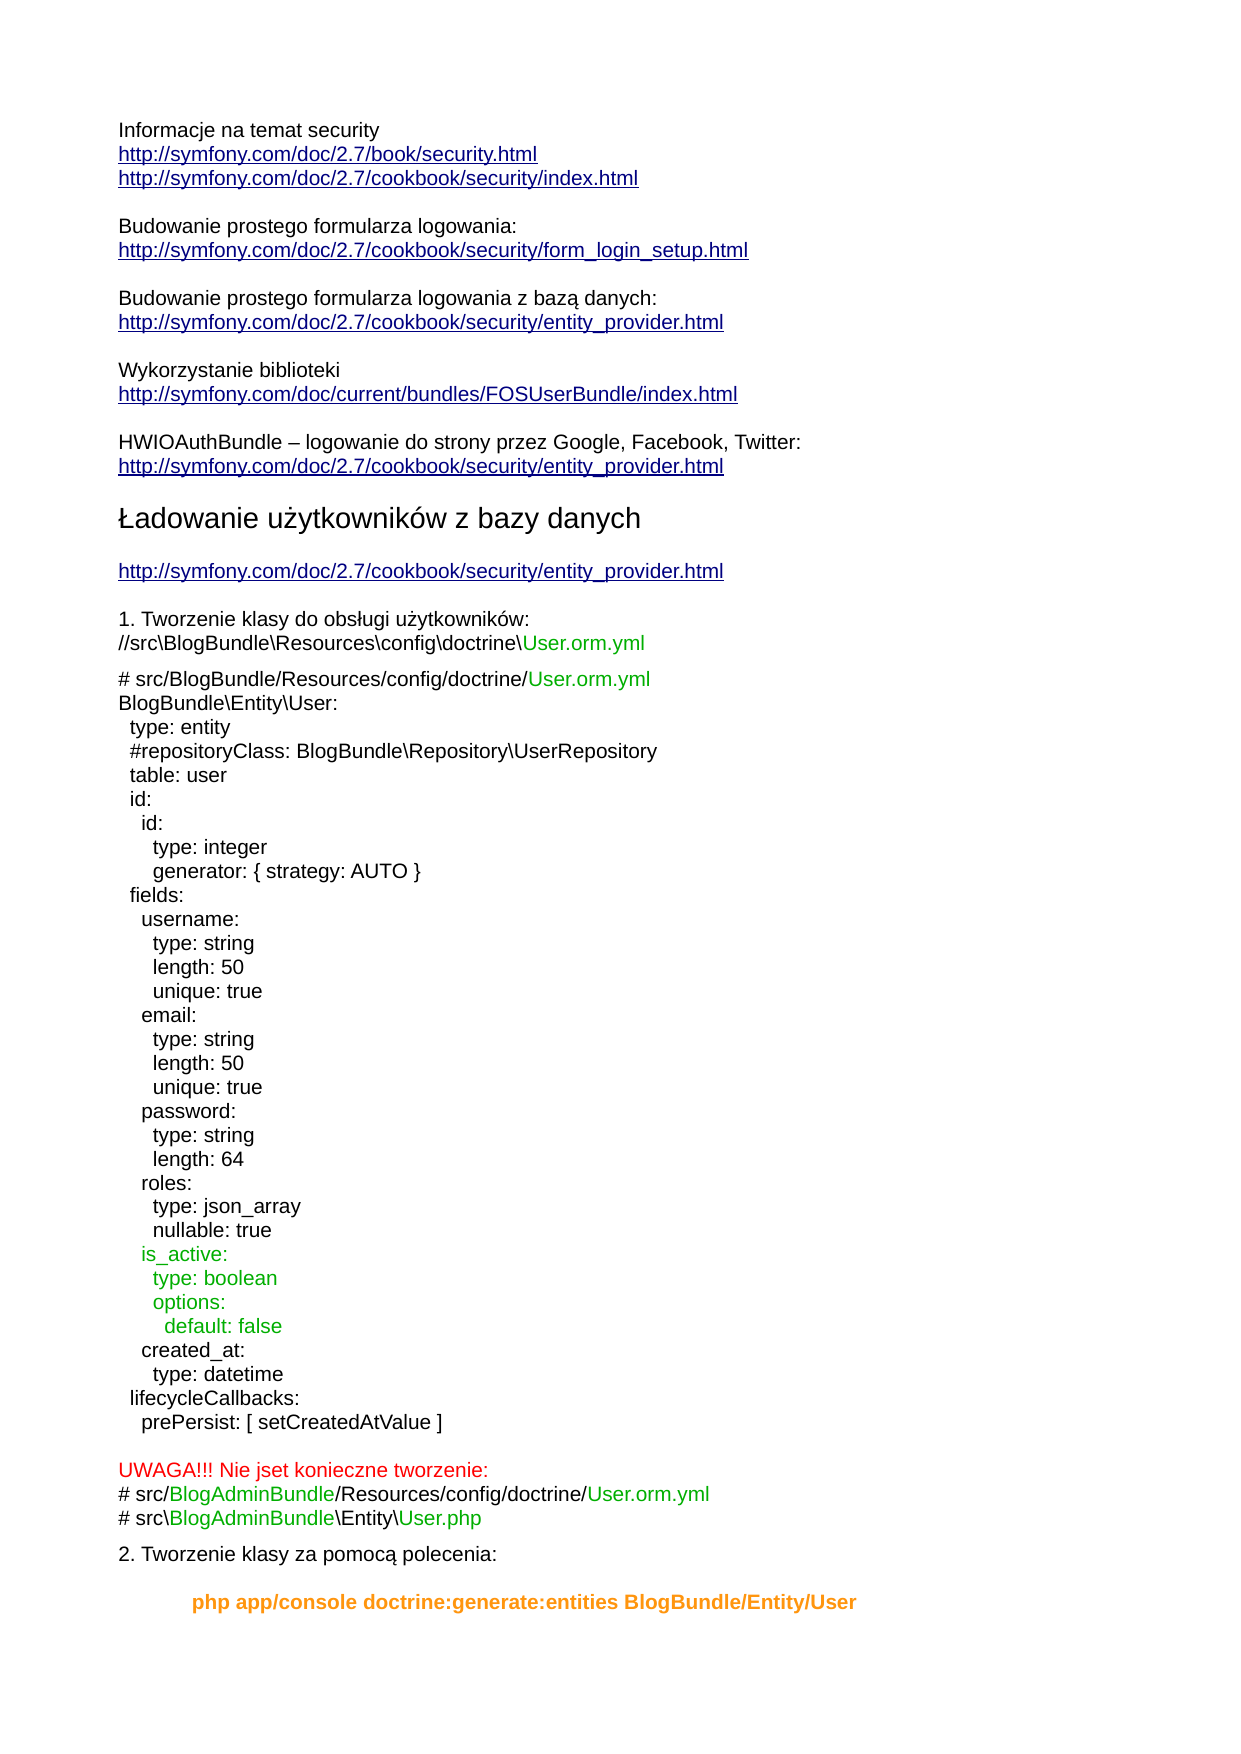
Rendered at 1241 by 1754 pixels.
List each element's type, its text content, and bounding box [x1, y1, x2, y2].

text //src\BlogBundle\Resources\config\doctrine\User.orm.yml [118, 631, 1122, 655]
text http://symfony.com/doc/2.7/cookbook/security/entity_provider.html [118, 310, 1122, 334]
text # src\BlogAdminBundle\Entity\User.php [118, 1506, 1122, 1530]
text type: entity [118, 715, 1122, 739]
text 1. Tworzenie klasy do obsługi użytkowników: [118, 607, 1122, 631]
text # src/BlogBundle/Resources/config/doctrine/User.orm.yml [118, 667, 1122, 691]
text Budowanie prostego formularza logowania z bazą danych: [118, 286, 1122, 310]
text table: user [118, 763, 1122, 787]
text 2. Tworzenie klasy za pomocą polecenia: [118, 1542, 1122, 1566]
text username: [118, 907, 1122, 931]
text http://symfony.com/doc/current/bundles/FOSUserBundle/index.html [118, 382, 1122, 406]
text type: json_array [118, 1194, 1122, 1218]
text generator: { strategy: AUTO } [118, 859, 1122, 883]
text php app/console doctrine:generate:entities BlogBundle/Entity/User [118, 1590, 1122, 1614]
text HWIOAuthBundle – logowanie do strony przez Google, Facebook, Twitter: [118, 429, 1122, 453]
text lifecycleCallbacks: [118, 1386, 1122, 1410]
text http://symfony.com/doc/2.7/cookbook/security/index.html [118, 166, 1122, 190]
text email: [118, 1003, 1122, 1027]
text #repositoryClass: BlogBundle\Repository\UserRepository [118, 739, 1122, 763]
text Ładowanie użytkowników z bazy danych [118, 501, 1122, 535]
text Wykorzystanie biblioteki [118, 358, 1122, 382]
text type: string [118, 931, 1122, 955]
text created_at: [118, 1338, 1122, 1362]
text options: [118, 1290, 1122, 1314]
text type: string [118, 1027, 1122, 1051]
text fields: [118, 883, 1122, 907]
text http://symfony.com/doc/2.7/cookbook/security/entity_provider.html [118, 453, 1122, 477]
text roles: [118, 1170, 1122, 1194]
text nullable: true [118, 1218, 1122, 1242]
text type: string [118, 1122, 1122, 1146]
text is_active: [118, 1242, 1122, 1266]
text unique: true [118, 979, 1122, 1003]
text length: 64 [118, 1146, 1122, 1170]
text prePersist: [ setCreatedAtValue ] [118, 1410, 1122, 1434]
text id: [118, 787, 1122, 811]
text id: [118, 811, 1122, 835]
text # src/BlogAdminBundle/Resources/config/doctrine/User.orm.yml [118, 1482, 1122, 1506]
text type: datetime [118, 1362, 1122, 1386]
text default: false [118, 1314, 1122, 1338]
text password: [118, 1098, 1122, 1122]
text http://symfony.com/doc/2.7/book/security.html [118, 142, 1122, 166]
text Budowanie prostego formularza logowania: [118, 214, 1122, 238]
text http://symfony.com/doc/2.7/cookbook/security/form_login_setup.html [118, 238, 1122, 262]
text http://symfony.com/doc/2.7/cookbook/security/entity_provider.html [118, 559, 1122, 583]
text Informacje na temat security [118, 118, 1122, 142]
text UWAGA!!! Nie jset konieczne tworzenie: [118, 1458, 1122, 1482]
text length: 50 [118, 1051, 1122, 1074]
text length: 50 [118, 955, 1122, 979]
text unique: true [118, 1074, 1122, 1098]
text type: boolean [118, 1266, 1122, 1290]
text type: integer [118, 835, 1122, 859]
text BlogBundle\Entity\User: [118, 691, 1122, 715]
